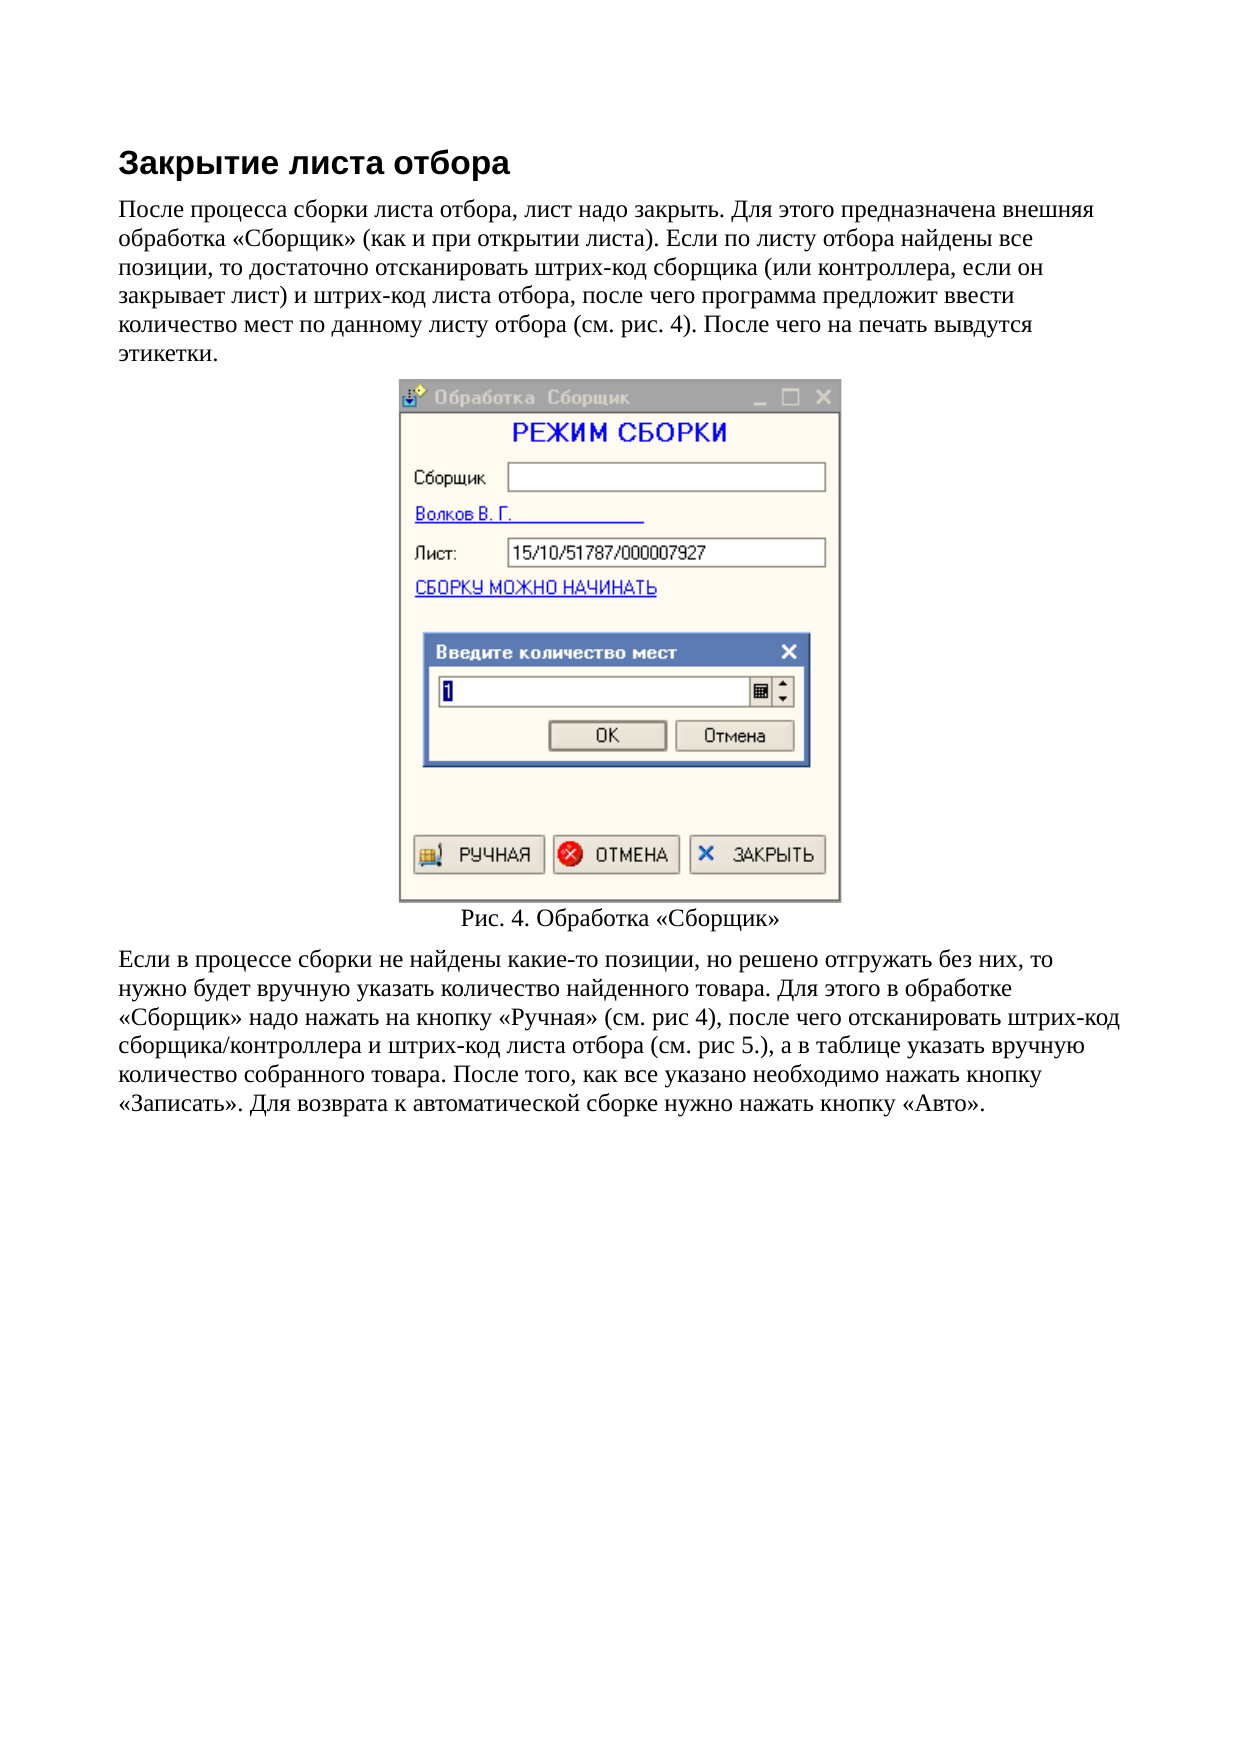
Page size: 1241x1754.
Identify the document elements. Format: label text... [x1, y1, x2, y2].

subtitle Закрытие листа отбора [118, 143, 1122, 182]
text Если в процессе сборки не найдены какие-то позиции, но решено отгружать без них, то нужно будет вручную указать количество найденного товара. Для этого в обработке «Сборщик» надо нажать на кнопку «Ручная» (см. рис 4), после чего отсканировать штрих-код сборщика/контроллера и штрих-код листа отбора (см. рис 5.), а в таблице указать вручную количество собранного товара. После того, как все указано необходимо нажать кнопку «Записать». Для возврата к автоматической сборке нужно нажать кнопку «Авто». [118, 944, 1122, 1117]
text Рис. 4. Обработка «Сборщик» [118, 379, 1122, 932]
text После процесса сборки листа отбора, лист надо закрыть. Для этого предназначена внешняя обработка «Сборщик» (как и при открытии листа). Если по листу отбора найдены все позиции, то достаточно отсканировать штрих-код сборщика (или контроллера, если он закрывает лист) и штрих-код листа отбора, после чего программа предложит ввести количество мест по данному листу отбора (см. рис. 4). После чего на печать вывдутся этикетки. [118, 194, 1122, 367]
